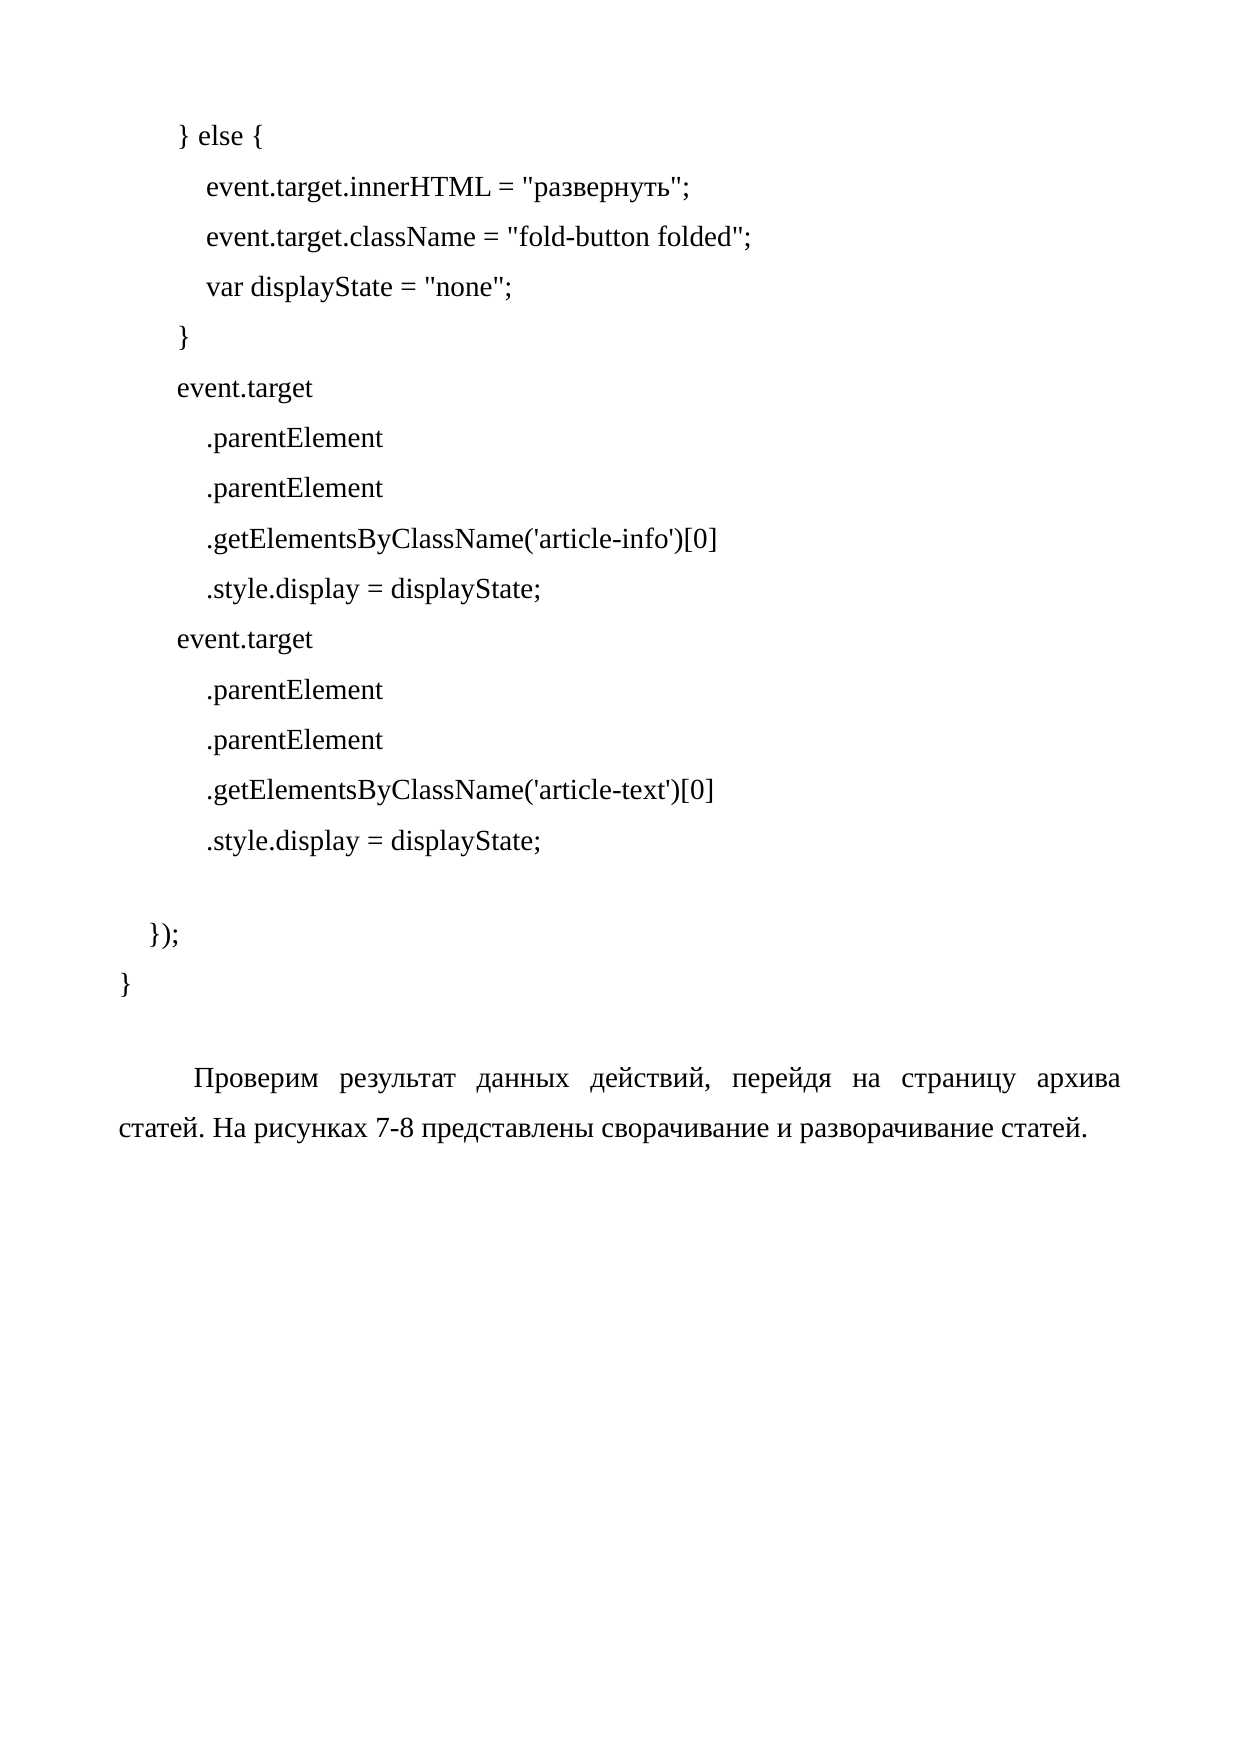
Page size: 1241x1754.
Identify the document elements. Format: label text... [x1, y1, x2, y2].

text }); [118, 916, 1122, 950]
text var displayState = "none"; [118, 269, 1122, 303]
text event.target [118, 621, 1122, 655]
text .parentElement [118, 420, 1122, 454]
text event.target [118, 370, 1122, 403]
text } else { [118, 118, 1122, 152]
text event.target.className = "fold-button folded"; [118, 219, 1122, 252]
text .getElementsByClassName('article-text')[0] [118, 772, 1122, 806]
text .parentElement [118, 672, 1122, 705]
text } [118, 966, 1122, 1000]
text .style.display = displayState; [118, 571, 1122, 605]
text .getElementsByClassName('article-info')[0] [118, 521, 1122, 554]
text .style.display = displayState; [118, 823, 1122, 856]
text } [118, 319, 1122, 353]
text Проверим результат данных действий, перейдя на страницу архива статей. На рисунках 7-8 представлены сворачивание и разворачивание статей. [118, 1060, 1122, 1144]
text event.target.innerHTML = "развернуть"; [118, 169, 1122, 202]
text .parentElement [118, 471, 1122, 504]
text .parentElement [118, 722, 1122, 756]
